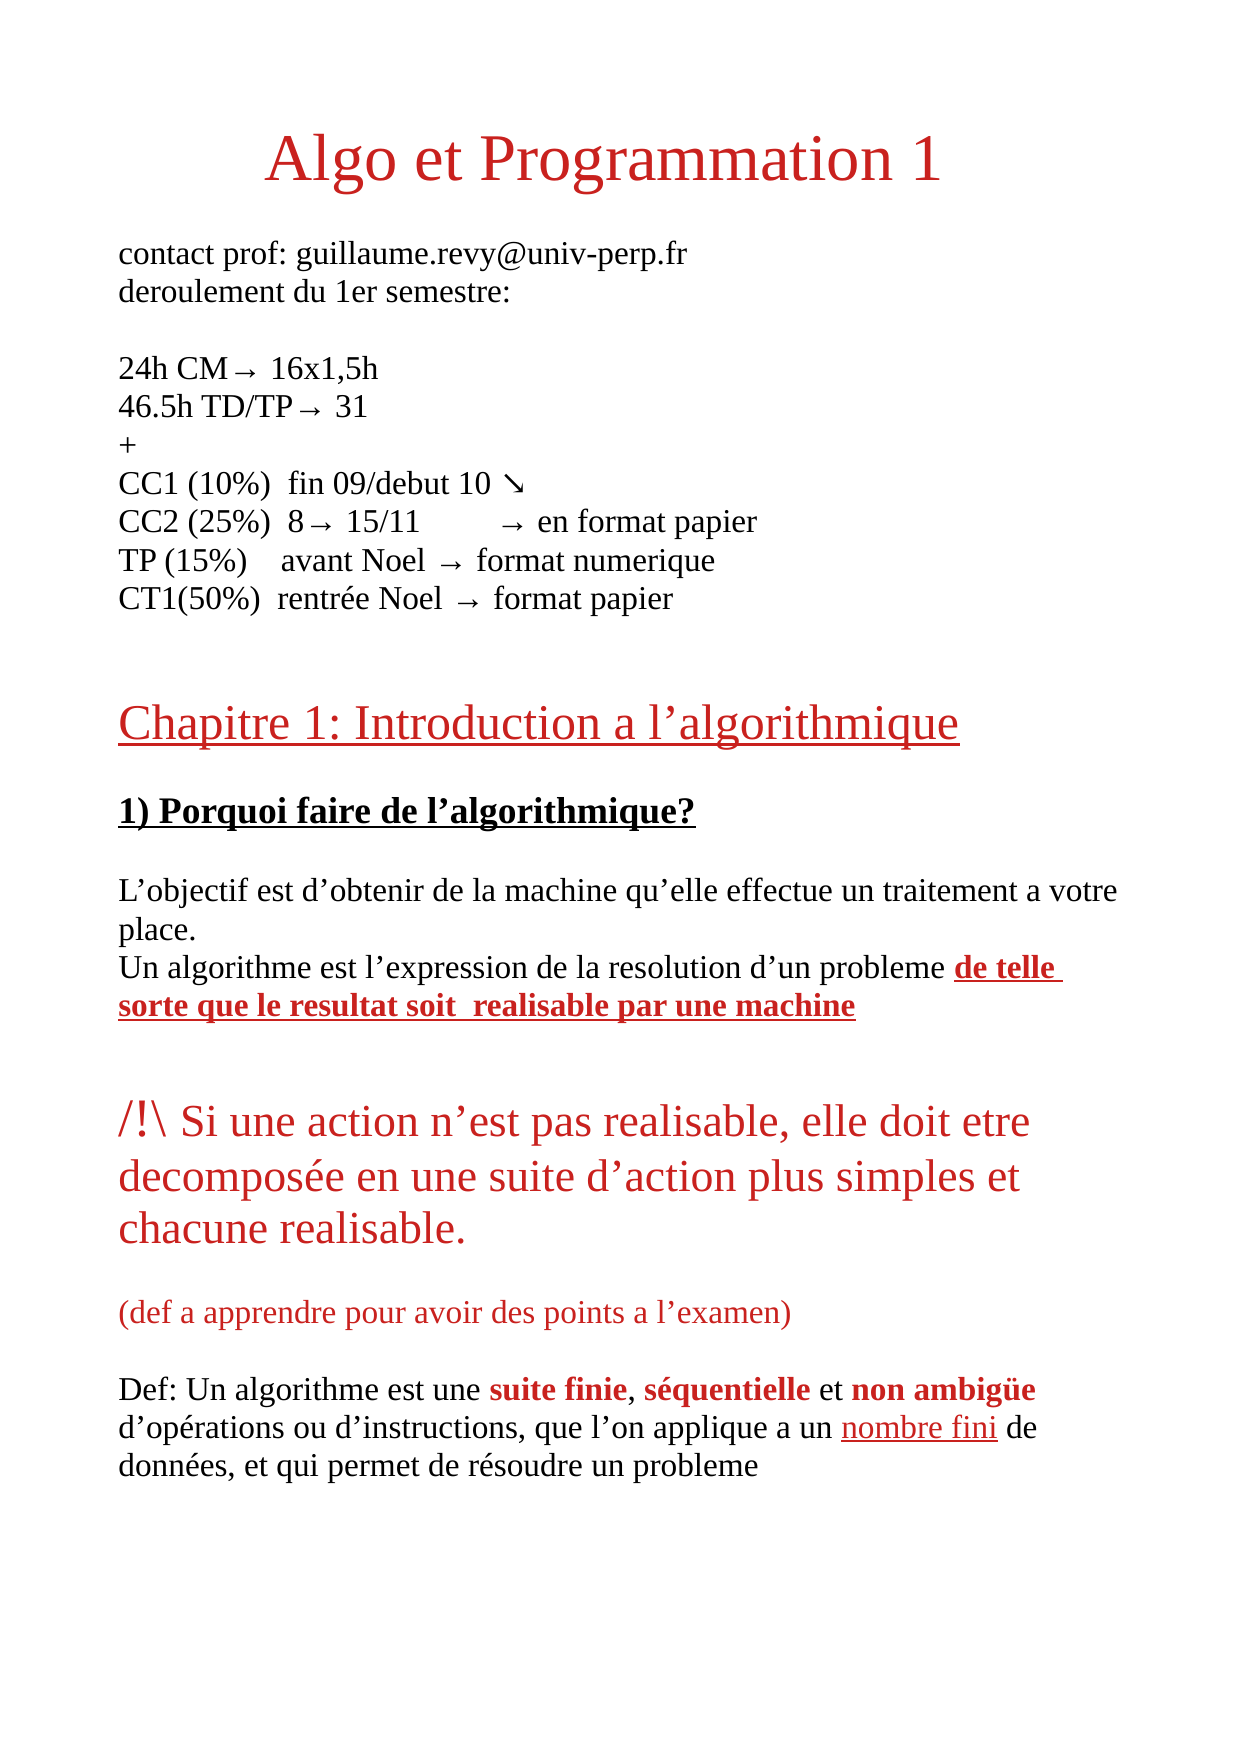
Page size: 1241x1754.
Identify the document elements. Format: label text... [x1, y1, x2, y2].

text contact prof: guillaume.revy@univ-perp.fr [118, 233, 1122, 271]
text /!\ Si une action n’est pas realisable, elle doit etre decomposée en une suite d’action plus simples et chacune realisable. [118, 1086, 1122, 1254]
text Def: Un algorithme est une suite finie, séquentielle et non ambigüe d’opérations ou d’instructions, que l’on applique a un nombre fini de données, et qui permet de résoudre un probleme [118, 1369, 1122, 1484]
text (def a apprendre pour avoir des points a l’examen) [118, 1292, 1122, 1330]
text CC2 (25%) 8→ 15/11 → en format papier [118, 501, 1122, 540]
text 24h CM→ 16x1,5h [118, 348, 1122, 386]
text 1) Porquoi faire de l’algorithmique? [118, 789, 1122, 832]
text L’objectif est d’obtenir de la machine qu’elle effectue un traitement a votre place. [118, 870, 1122, 947]
text CT1(50%) rentrée Noel → format papier [118, 578, 1122, 616]
text TP (15%) avant Noel → format numerique [118, 540, 1122, 578]
text CC1 (10%) fin 09/debut 10 ↘ [118, 463, 1122, 501]
text Algo et Programmation 1 [118, 118, 1122, 195]
text 46.5h TD/TP→ 31 [118, 386, 1122, 425]
text deroulement du 1er semestre: [118, 271, 1122, 310]
text Un algorithme est l’expression de la resolution d’un probleme de telle sorte que le resultat soit realisable par une machine [118, 947, 1122, 1024]
text Chapitre 1: Introduction a l’algorithmique [118, 693, 1122, 751]
text + [118, 425, 1122, 463]
